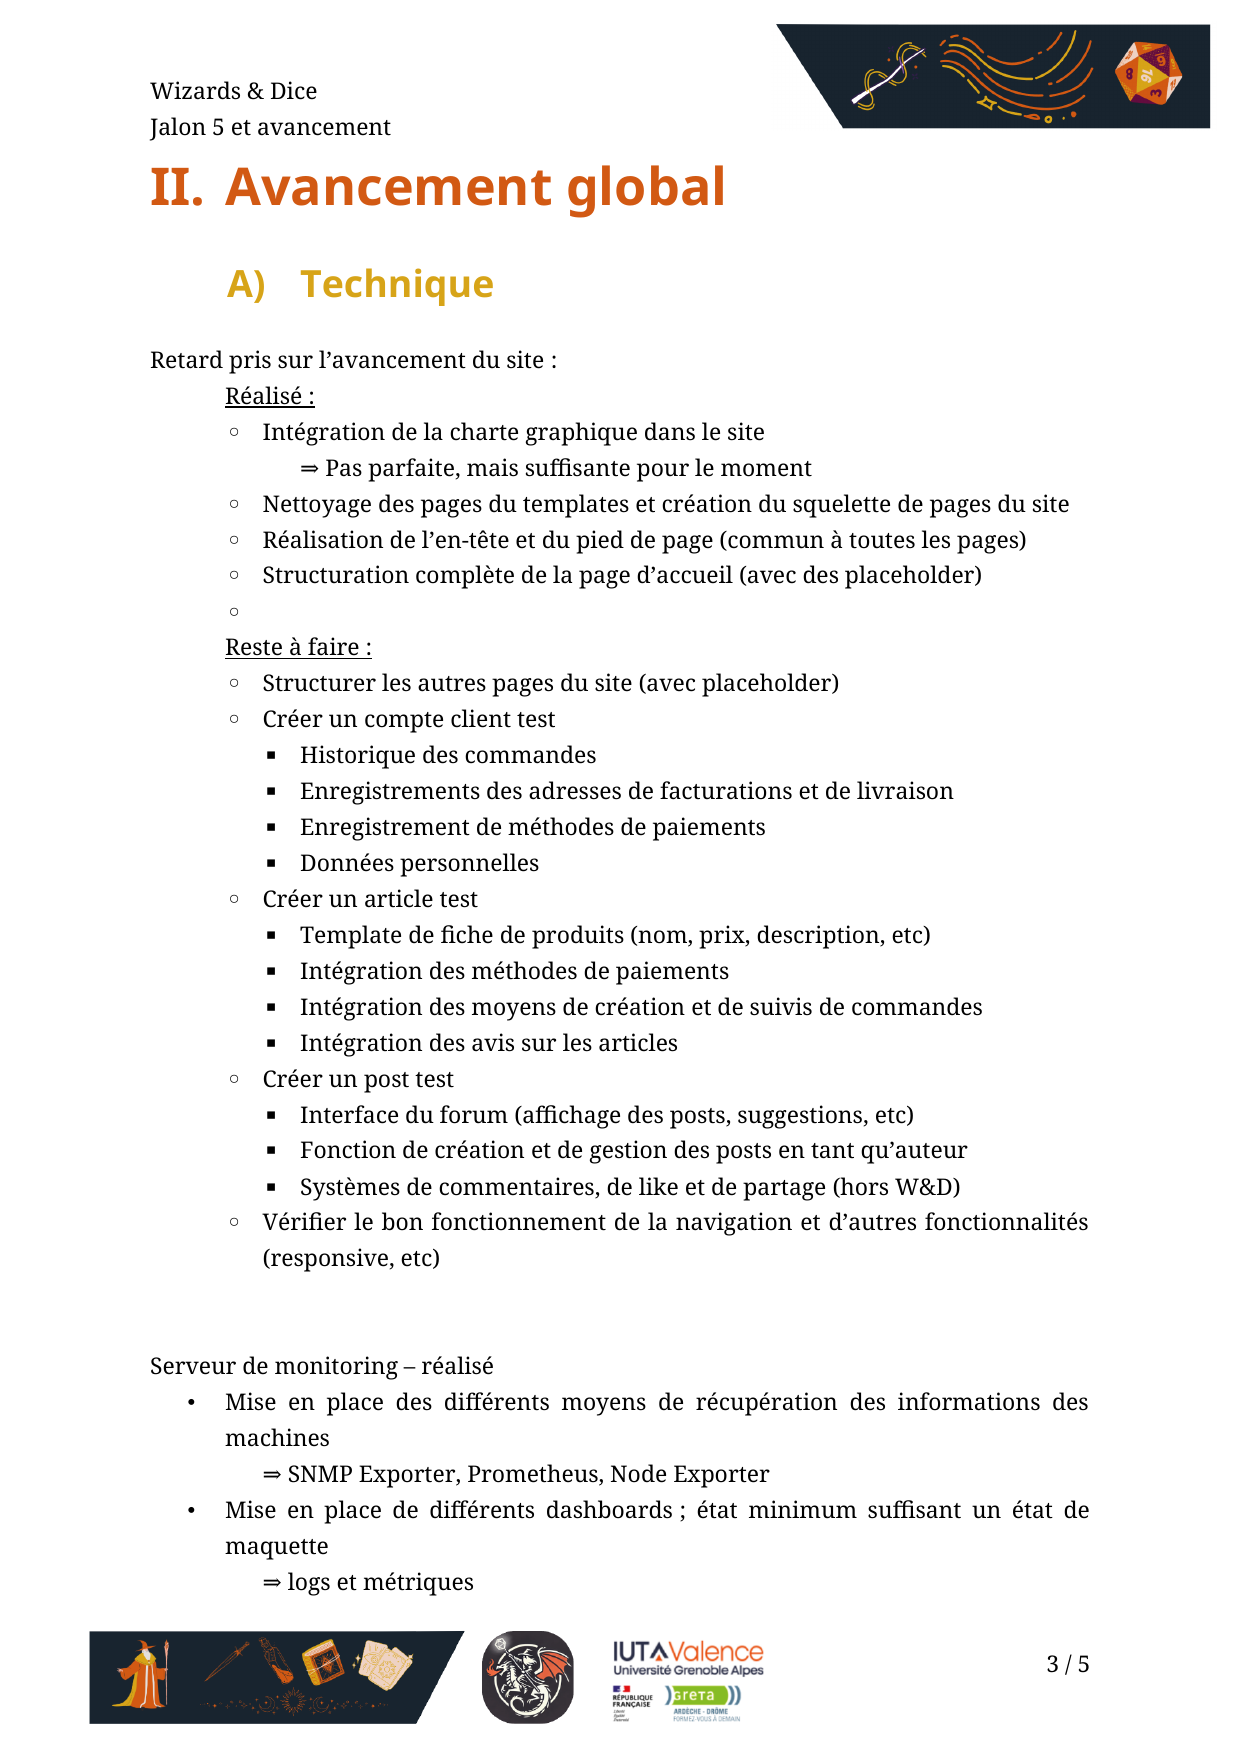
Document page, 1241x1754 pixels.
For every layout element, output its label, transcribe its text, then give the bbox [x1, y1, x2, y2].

list Intégration des méthodes de paiements [262, 955, 1090, 986]
list Template de fiche de produits (nom, prix, description, etc) [262, 919, 1090, 950]
picture [771, 21, 1218, 131]
list ⇒ Pas parfaite, mais suffisante pour le moment [262, 452, 1090, 483]
list Enregistrement de méthodes de paiements [262, 811, 1090, 842]
list Intégration des avis sur les articles [262, 1027, 1090, 1058]
text Serveur de monitoring – réalisé [150, 1350, 1090, 1381]
list Structurer les autres pages du site (avec placeholder) [225, 667, 1090, 698]
list Mise en place de différents dashboards ; état minimum suffisant un état de maquette [187, 1494, 1090, 1561]
list Systèmes de commentaires, de like et de partage (hors W&D) [262, 1170, 1090, 1202]
list Données personnelles [262, 847, 1090, 878]
list Réalisation de l’en-tête et du pied de page (commun à toutes les pages) [225, 523, 1090, 555]
list Fonction de création et de gestion des posts en tant qu’auteur [262, 1134, 1090, 1166]
list Enregistrements des adresses de facturations et de livraison [262, 775, 1090, 806]
list Vérifier le bon fonctionnement de la navigation et d’autres fonctionnalités (responsive, etc) [225, 1206, 1090, 1273]
list Intégration des moyens de création et de suivis de commandes [262, 991, 1090, 1022]
list ⇒ logs et métriques [225, 1566, 1090, 1597]
text Retard pris sur l’avancement du site : [150, 344, 1090, 375]
list Nettoyage des pages du templates et création du squelette de pages du site [225, 488, 1090, 519]
list Réalisé : [187, 380, 1090, 411]
list Créer un compte client test [225, 703, 1090, 734]
list ⇒ SNMP Exporter, Prometheus, Node Exporter [225, 1458, 1090, 1489]
list Structuration complète de la page d’accueil (avec des placeholder) [225, 559, 1090, 591]
picture [81, 1620, 788, 1733]
subtitle Avancement global [150, 150, 1090, 221]
list Créer un post test [225, 1063, 1090, 1094]
list Intégration de la charte graphique dans le site [225, 416, 1090, 447]
list Mise en place des différents moyens de récupération des informations des machines [187, 1386, 1090, 1453]
list Historique des commandes [262, 739, 1090, 770]
list Interface du forum (affichage des posts, suggestions, etc) [262, 1098, 1090, 1130]
list Créer un article test [225, 883, 1090, 914]
subtitle Technique [227, 257, 1090, 308]
list Reste à faire : [187, 631, 1090, 663]
